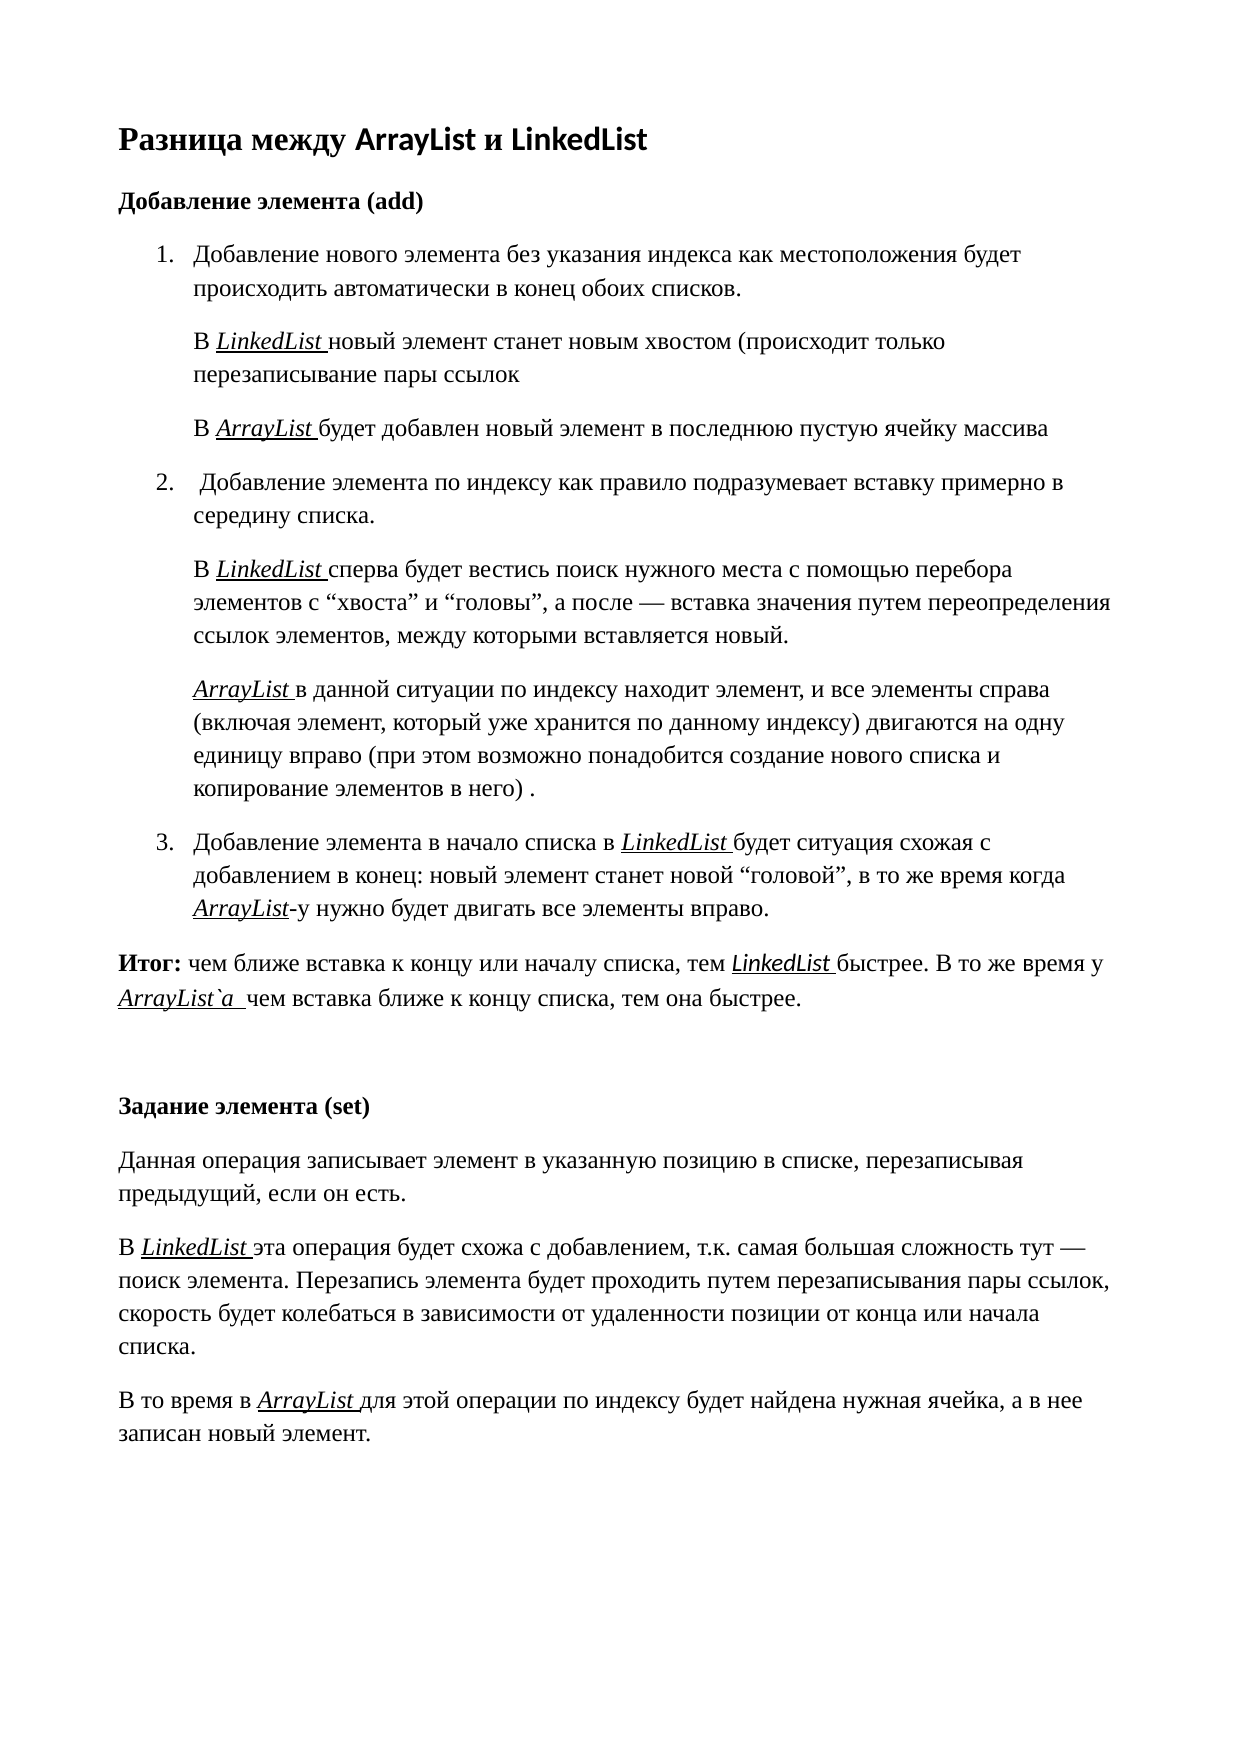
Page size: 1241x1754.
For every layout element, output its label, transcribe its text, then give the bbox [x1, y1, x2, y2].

list ArrayList в данной ситуации по индексу находит элемент, и все элементы справа (включая элемент, который уже хранится по данному индексу) двигаются на одну единицу вправо (при этом возможно понадобится создание нового списка и копирование элементов в него) . [156, 674, 1122, 802]
text Данная операция записывает элемент в указанную позицию в списке, перезаписывая предыдущий, если он есть. [118, 1145, 1122, 1207]
text В LinkedList эта операция будет схожа с добавлением, т.к. самая большая сложность тут — поиск элемента. Перезапись элемента будет проходить путем перезаписывания пары ссылок, скорость будет колебаться в зависимости от удаленности позиции от конца или начала списка. [118, 1232, 1122, 1360]
text Добавление элемента (add) [118, 186, 1122, 214]
text Задание элемента (set) [118, 1091, 1122, 1120]
text Разница между ArrayList и LinkedList [118, 118, 1122, 159]
list В LinkedList сперва будет вестись поиск нужного места с помощью перебора элементов с “хвоста” и “головы”, а после — вставка значения путем переопределения ссылок элементов, между которыми вставляется новый. [156, 554, 1122, 649]
list В LinkedList новый элемент станет новым хвостом (происходит только перезаписывание пары ссылок [156, 326, 1122, 388]
list Добавление элемента по индексу как правило подразумевает вставку примерно в середину списка. [156, 467, 1122, 529]
list Добавление элемента в начало списка в LinkedList будет ситуация схожая с добавлением в конец: новый элемент станет новой “головой”, в то же время когда ArrayList-у нужно будет двигать все элементы вправо. [156, 827, 1122, 922]
text В то время в ArrayList для этой операции по индексу будет найдена нужная ячейка, а в нее записан новый элемент. [118, 1385, 1122, 1447]
list В ArrayList будет добавлен новый элемент в последнюю пустую ячейку массива [156, 413, 1122, 442]
list Добавление нового элемента без указания индекса как местоположения будет происходить автоматически в конец обоих списков. [156, 239, 1122, 301]
text Итог: чем ближе вставка к концу или началу списка, тем LinkedList быстрее. В то же время у ArrayList`а чем вставка ближе к концу списка, тем она быстрее. [118, 947, 1122, 1012]
